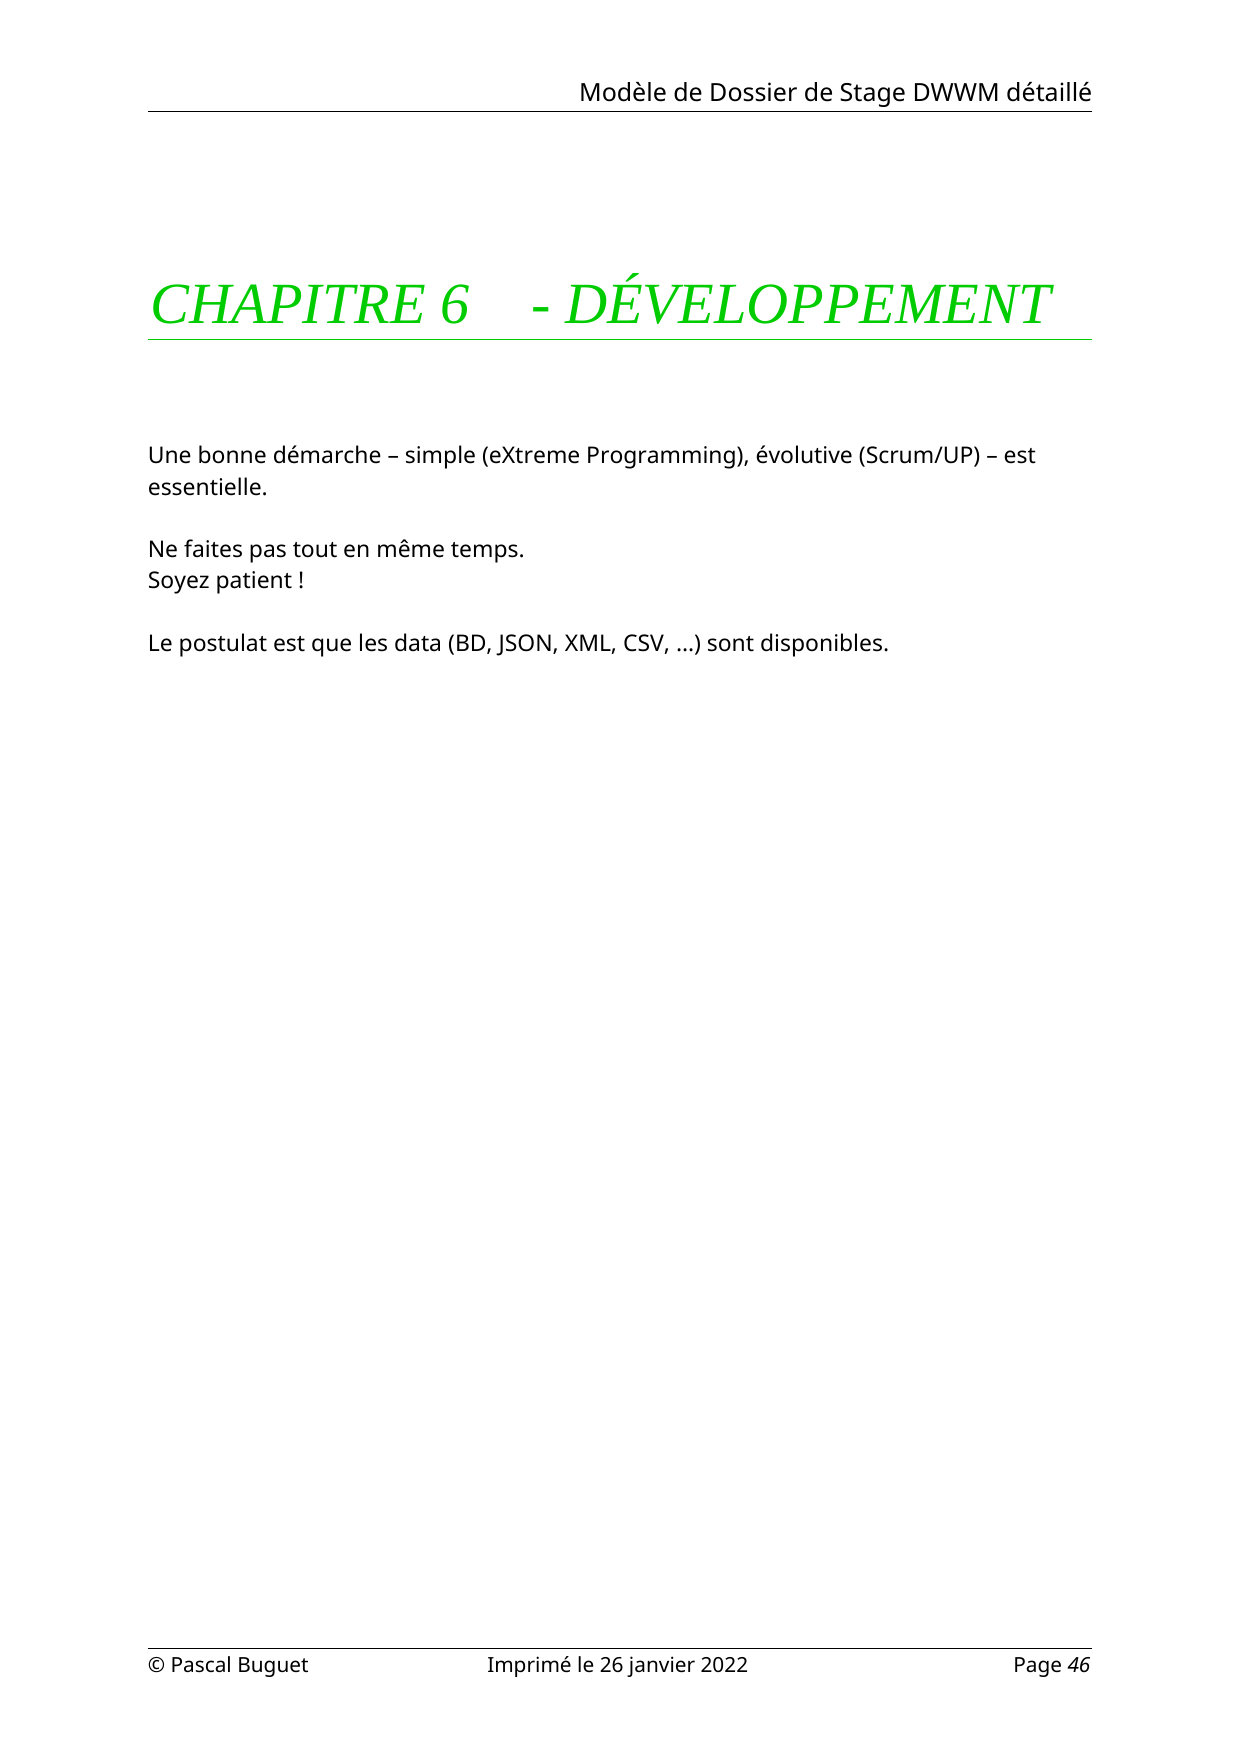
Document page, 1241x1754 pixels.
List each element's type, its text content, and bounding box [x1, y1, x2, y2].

text Soyez patient ! [148, 564, 1092, 596]
subtitle - Développement [148, 266, 1092, 339]
text Le postulat est que les data (BD, JSON, XML, CSV, …) sont disponibles. [148, 627, 1092, 658]
text Ne faites pas tout en même temps. [148, 533, 1092, 564]
text Une bonne démarche – simple (eXtreme Programming), évolutive (Scrum/UP) – est essentielle. [148, 439, 1092, 502]
